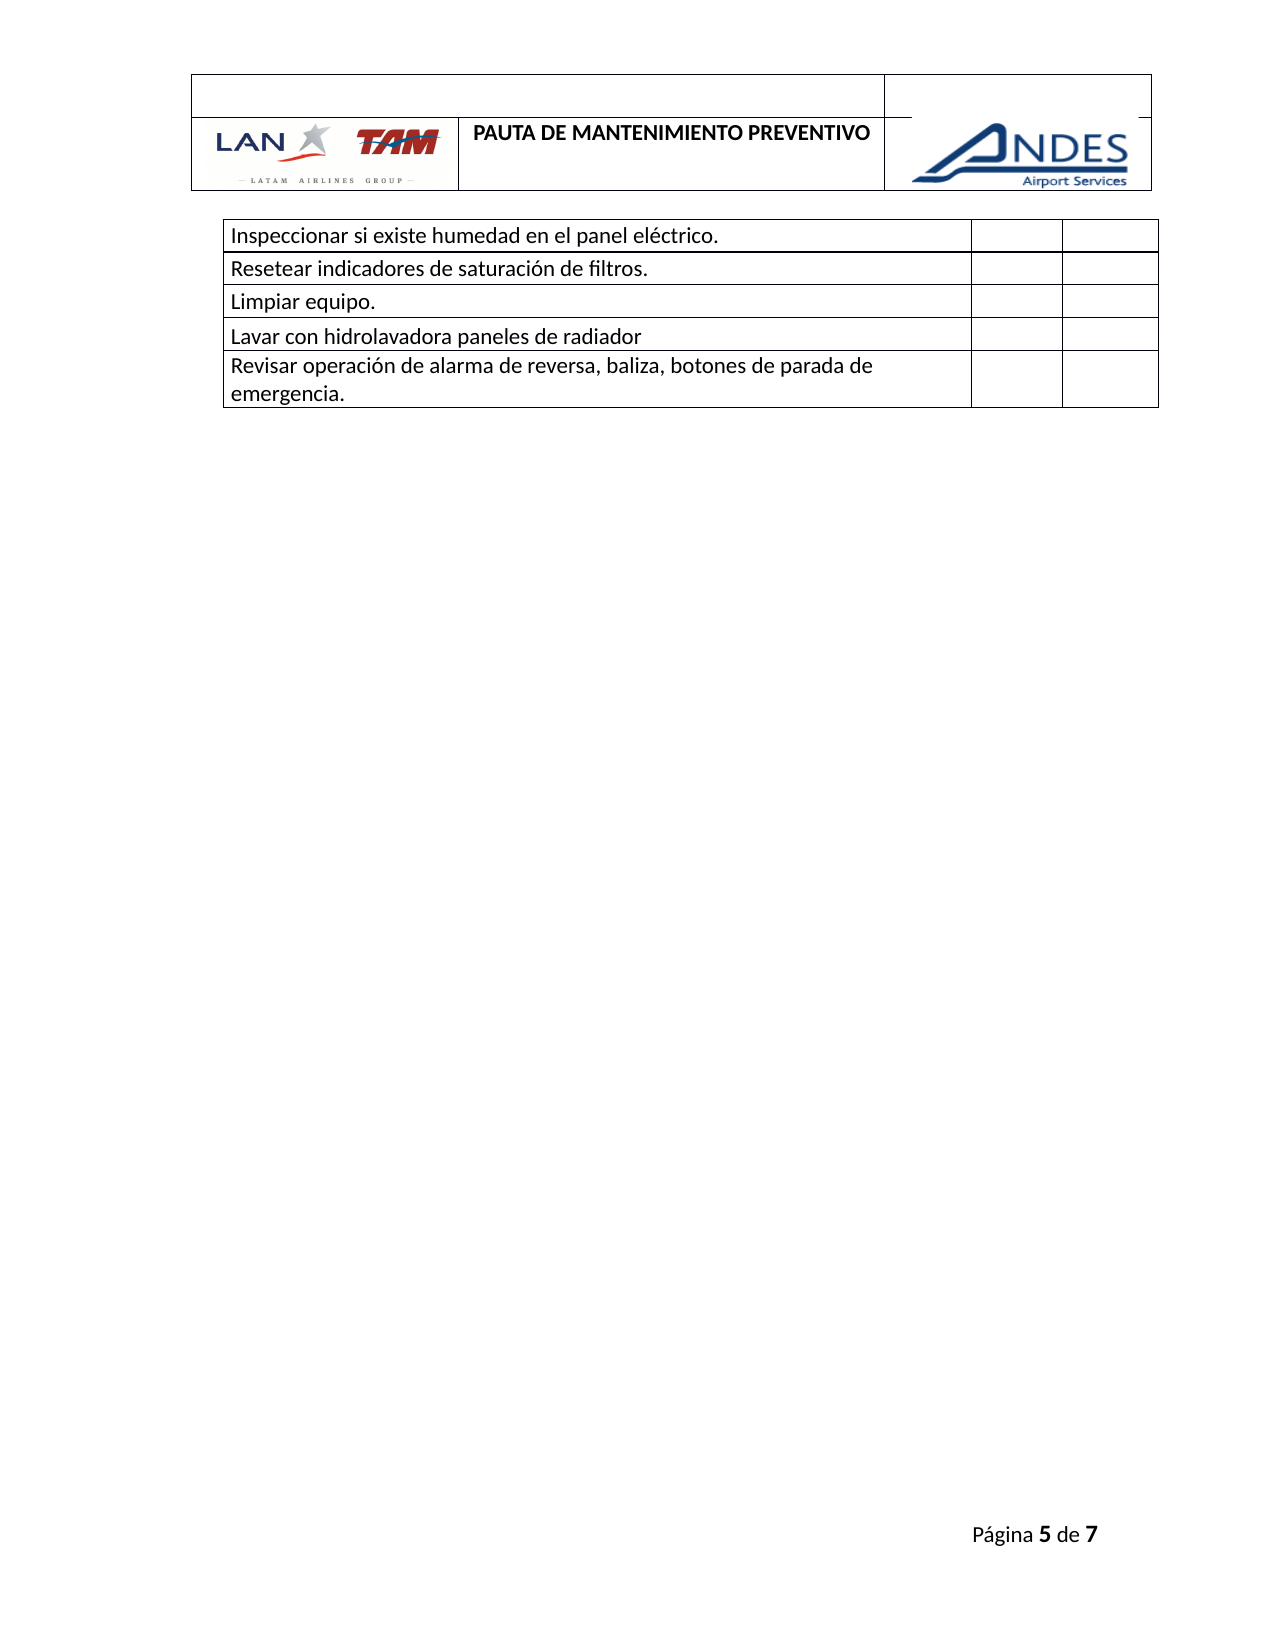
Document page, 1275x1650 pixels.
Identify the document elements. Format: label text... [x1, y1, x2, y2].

picture [204, 191, 454, 195]
table_cell [972, 253, 1062, 284]
table_cell [1063, 220, 1158, 251]
table_cell Resetear indicadores de saturación de filtros. [224, 253, 971, 284]
table_cell [972, 351, 1062, 407]
table_cell [972, 285, 1062, 317]
table_cell [972, 318, 1062, 350]
table_cell Limpiar equipo. [224, 285, 971, 317]
table_cell [972, 220, 1062, 251]
picture [911, 117, 1139, 190]
picture [204, 118, 454, 190]
table_cell Inspeccionar si existe humedad en el panel eléctrico. [224, 220, 971, 251]
table_cell [1063, 318, 1158, 350]
table_cell [1063, 285, 1158, 317]
table_cell Lavar con hidrolavadora paneles de radiador [224, 318, 971, 350]
table_cell [1063, 351, 1158, 407]
table_cell Revisar operación de alarma de reversa, baliza, botones de parada de emergencia. [224, 351, 971, 407]
table_cell [1063, 253, 1158, 284]
